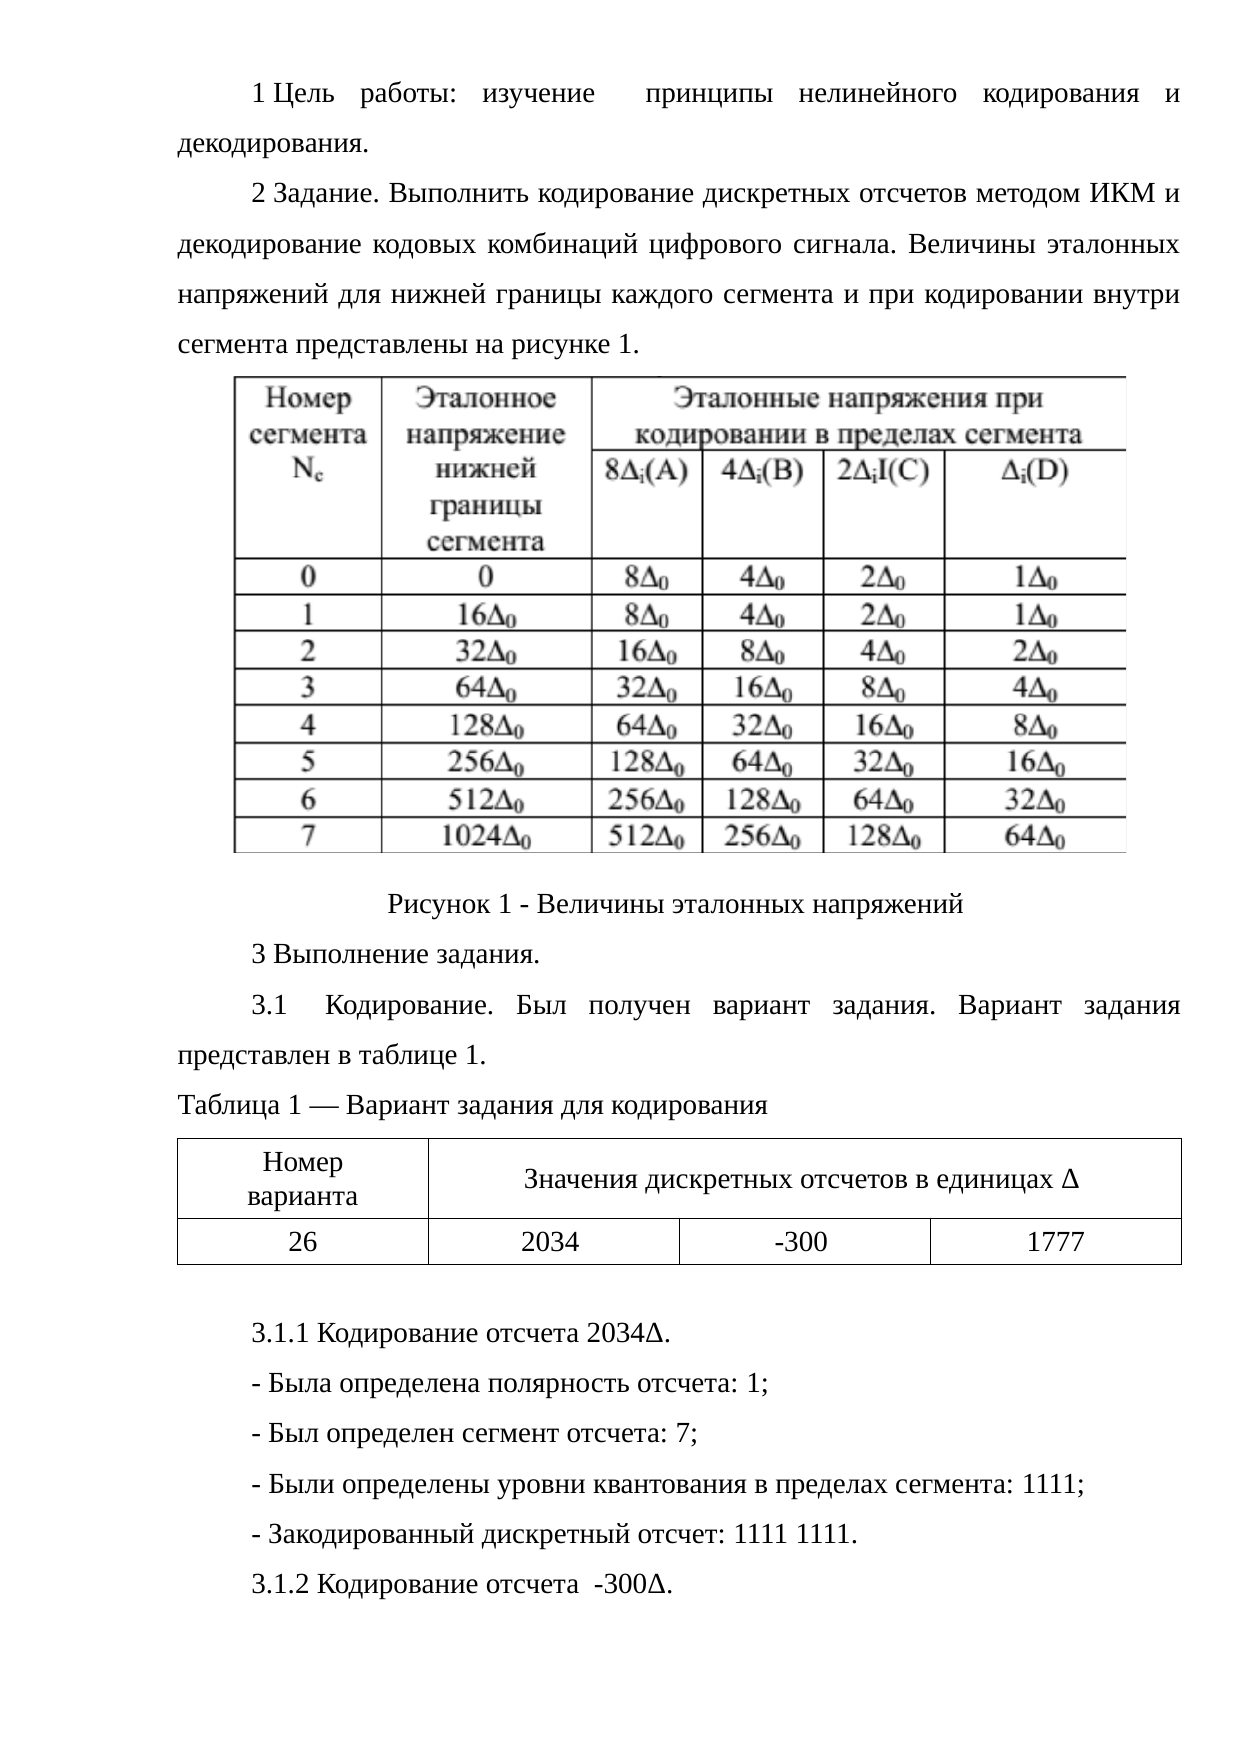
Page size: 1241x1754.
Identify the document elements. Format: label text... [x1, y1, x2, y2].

list Кодирование отсчета 2034Δ. [177, 1315, 1181, 1348]
list Задание. Выполнить кодирование дискретных отсчетов методом ИКМ и декодирование кодовых комбинаций цифрового сигнала. Величины эталонных напряжений для нижней границы каждого сегмента и при кодировании внутри сегмента представлены на рисунке 1. [177, 176, 1181, 360]
picture [232, 376, 1127, 853]
text Таблица 1 — Вариант задания для кодирования [177, 1087, 1181, 1121]
table_cell 1777 [931, 1219, 1181, 1263]
table_cell 2034 [429, 1219, 679, 1263]
text - Закодированный дискретный отсчет: 1111 1111. [177, 1516, 1181, 1549]
table_header Значения дискретных отсчетов в единицах Δ [429, 1139, 1181, 1217]
text - Был определен сегмент отсчета: 7; [177, 1415, 1181, 1449]
table_cell -300 [680, 1219, 930, 1263]
list Кодирование. Был получен вариант задания. Вариант задания представлен в таблице 1. [177, 987, 1181, 1071]
table_cell 26 [178, 1219, 428, 1263]
text Рисунок 1 - Величины эталонных напряжений [177, 377, 1181, 920]
text - Были определены уровни квантования в пределах сегмента: 1111; [177, 1466, 1181, 1499]
table_header Номер варианта [178, 1139, 428, 1217]
list Выполнение задания. [177, 937, 1181, 970]
list Цель работы: изучение принципы нелинейного кодирования и декодирования. [177, 75, 1181, 159]
list Кодирование отсчета -300Δ. [177, 1566, 1181, 1600]
text - Была определена полярность отсчета: 1; [177, 1365, 1181, 1399]
